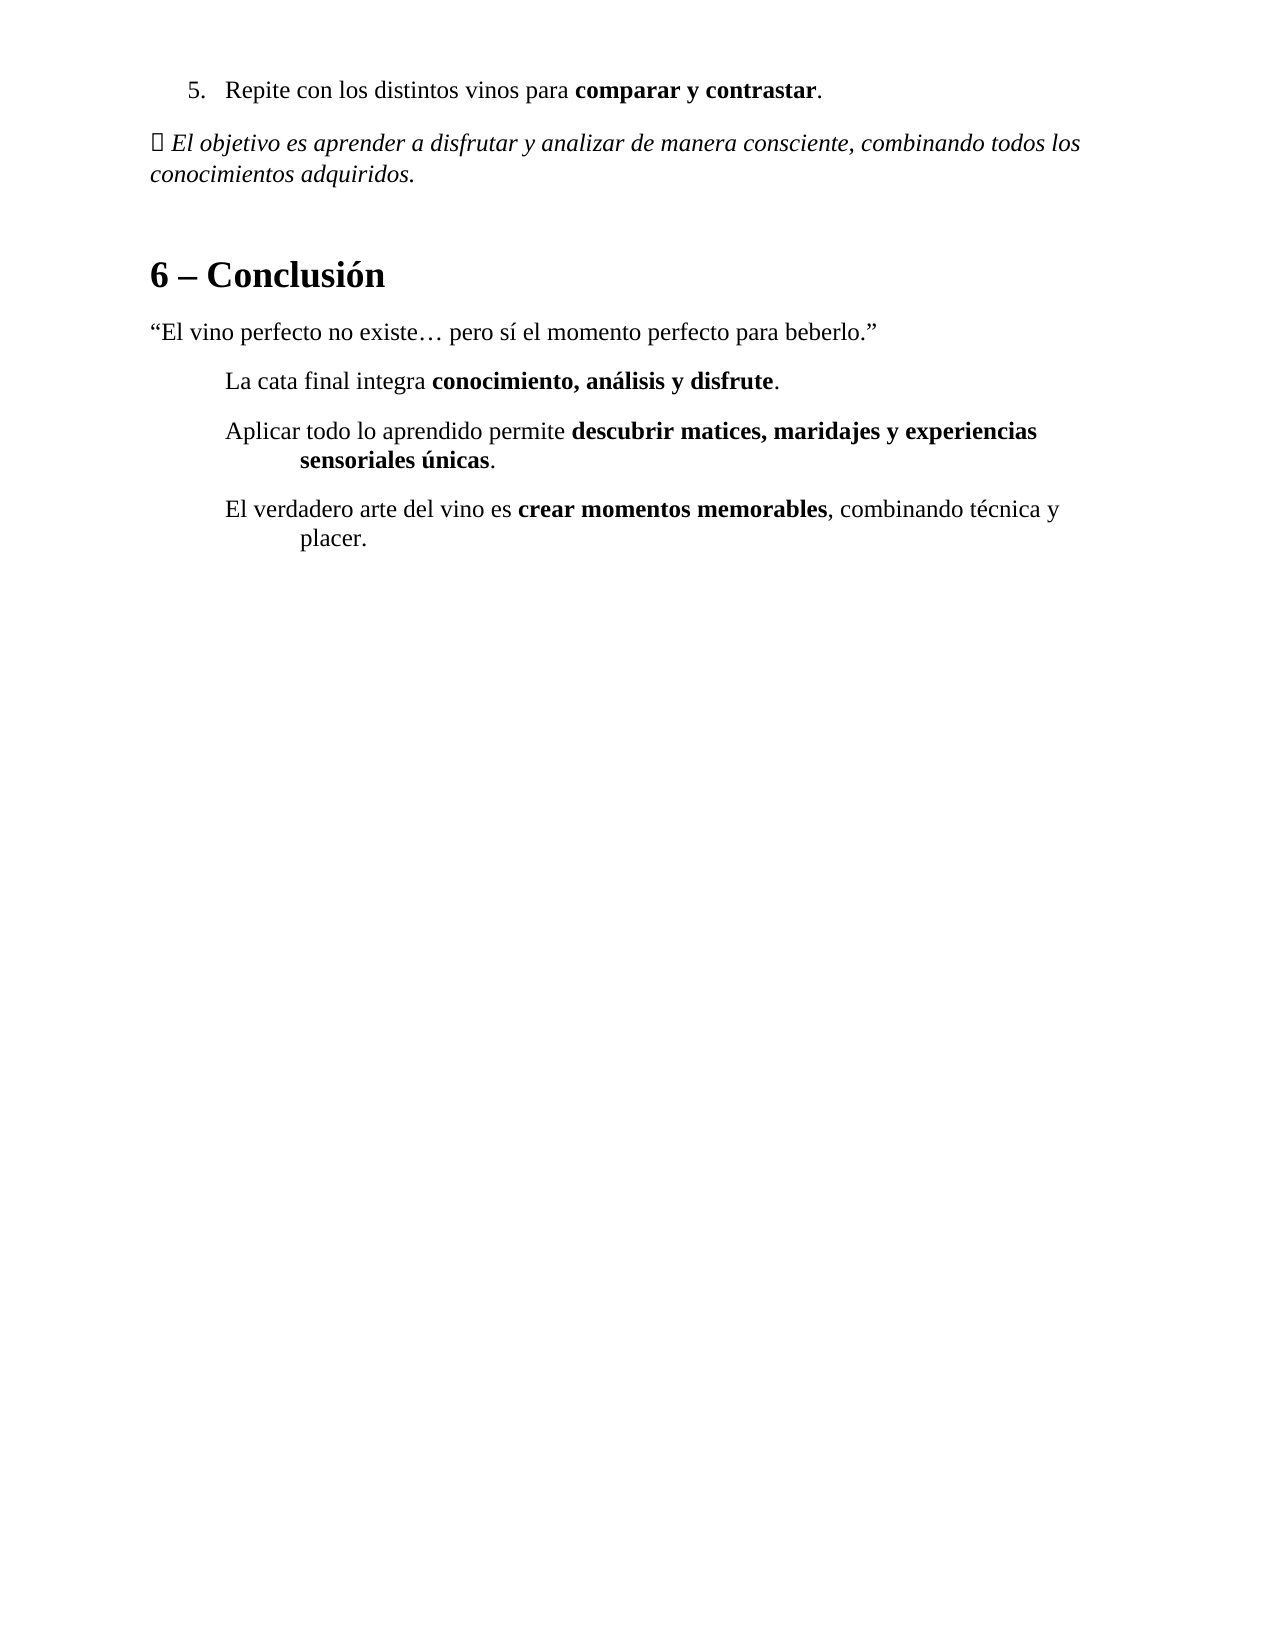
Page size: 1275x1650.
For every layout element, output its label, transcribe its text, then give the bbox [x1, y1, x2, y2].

text “El vino perfecto no existe… pero sí el momento perfecto para beberlo.” [150, 317, 1125, 346]
text 🌟 El objetivo es aprender a disfrutar y analizar de manera consciente, combinando todos los conocimientos adquiridos. [150, 124, 1125, 187]
list El verdadero arte del vino es crear momentos memorables, combinando técnica y placer. [187, 494, 1125, 552]
list Aplicar todo lo aprendido permite descubrir matices, maridajes y experiencias sensoriales únicas. [187, 416, 1125, 473]
text 6 – Conclusión [150, 253, 1125, 296]
list La cata final integra conocimiento, análisis y disfrute. [187, 366, 1125, 395]
list Repite con los distintos vinos para comparar y contrastar. [187, 75, 1125, 104]
